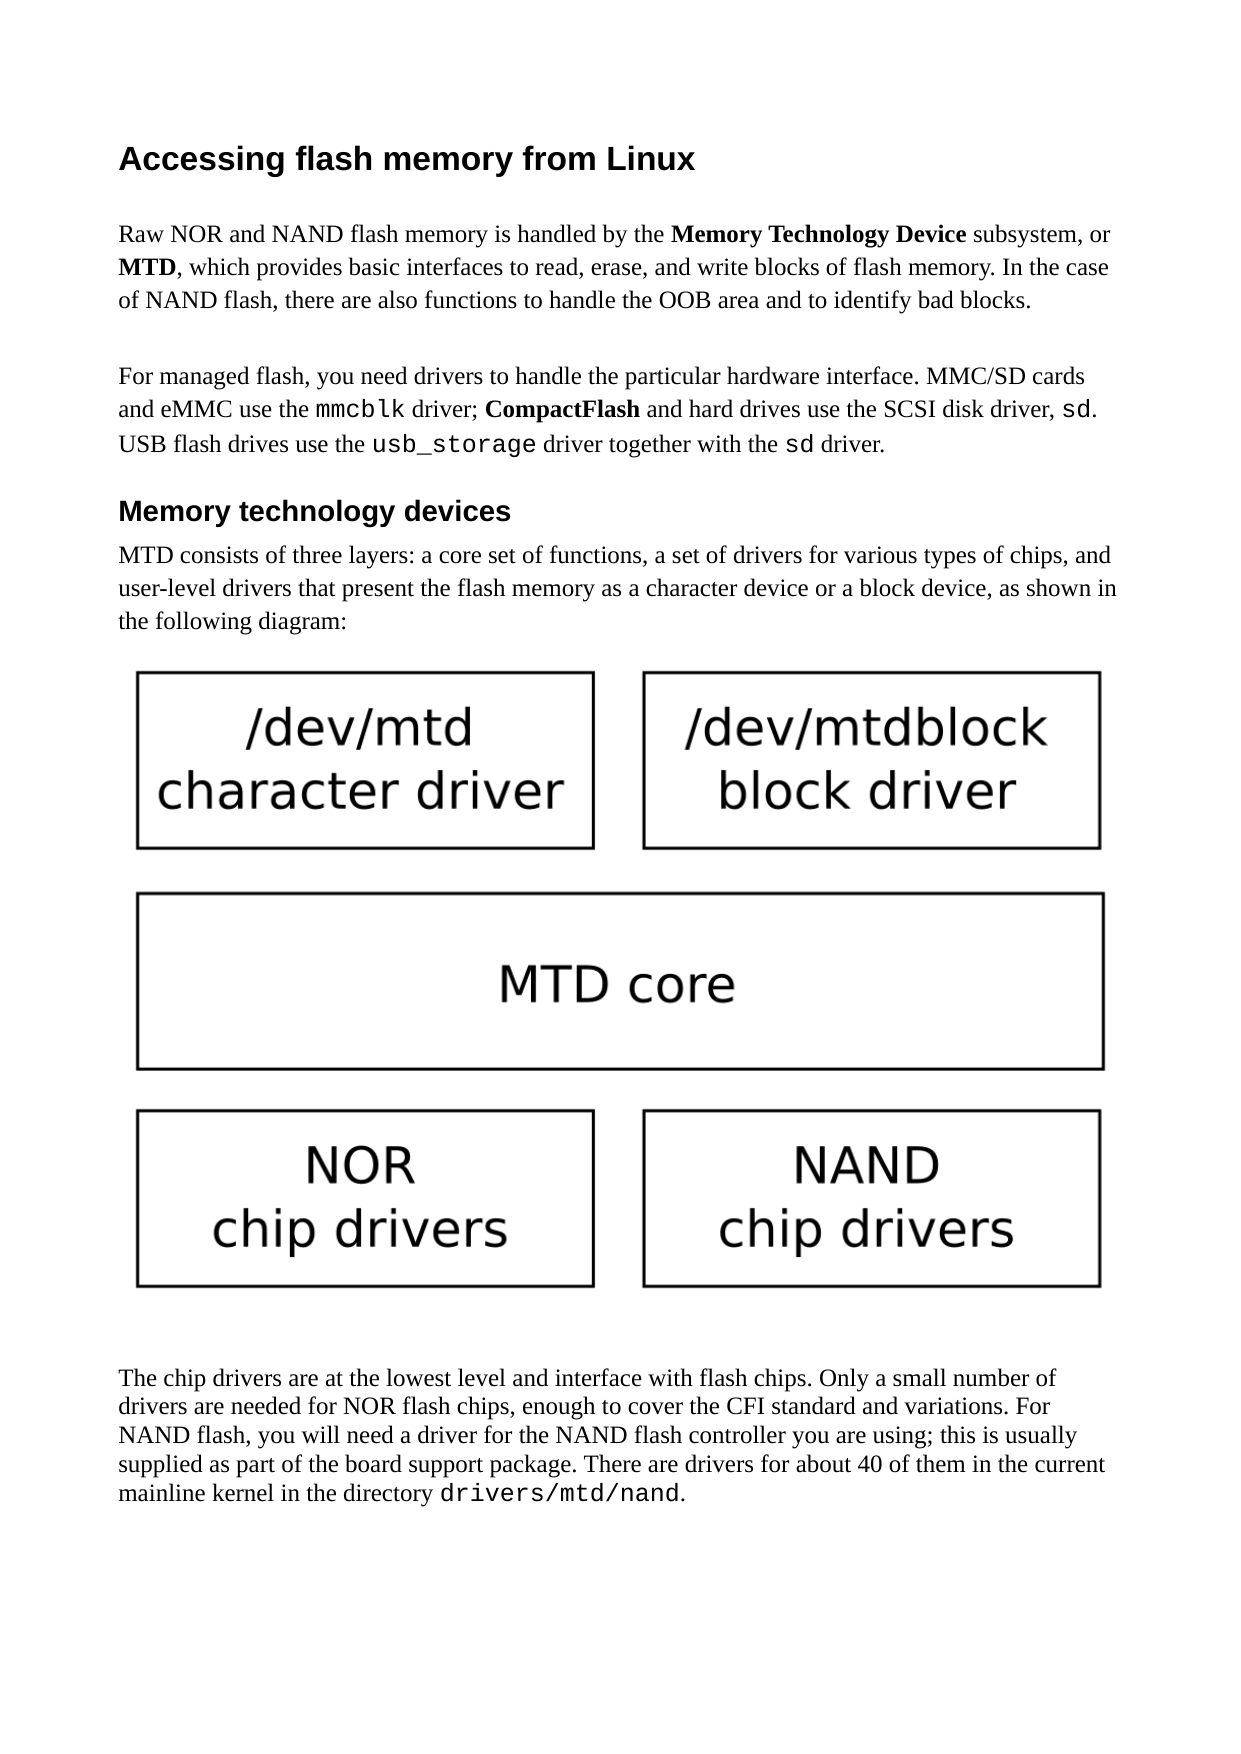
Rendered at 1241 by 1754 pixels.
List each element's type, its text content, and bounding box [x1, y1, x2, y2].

subtitle Memory technology devices [118, 494, 1122, 528]
text For managed flash, you need drivers to handle the particular hardware interface. MMC/SD cards and eMMC use the mmcblk driver; CompactFlash and hard drives use the SCSI disk driver, sd. USB flash drives use the usb_storage driver together with the sd driver. [118, 361, 1122, 460]
text MTD consists of three layers: a core set of functions, a set of drivers for various types of chips, and user-level drivers that present the flash memory as a character device or a block device, as shown in the following diagram: [118, 540, 1122, 635]
text Raw NOR and NAND flash memory is handled by the Memory Technology Device subsystem, or MTD, which provides basic interfaces to read, erase, and write blocks of flash memory. In the case of NAND flash, there are also functions to handle the OOB area and to identify bad blocks. [118, 219, 1122, 314]
picture [118, 653, 1123, 1306]
text The chip drivers are at the lowest level and interface with flash chips. Only a small number of drivers are needed for NOR flash chips, enough to cover the CFI standard and variations. For NAND flash, you will need a driver for the NAND flash controller you are using; this is usually supplied as part of the board support package. There are drivers for about 40 of them in the current mainline kernel in the directory drivers/mtd/nand. [118, 1363, 1122, 1508]
subtitle Accessing flash memory from Linux [118, 139, 1122, 178]
